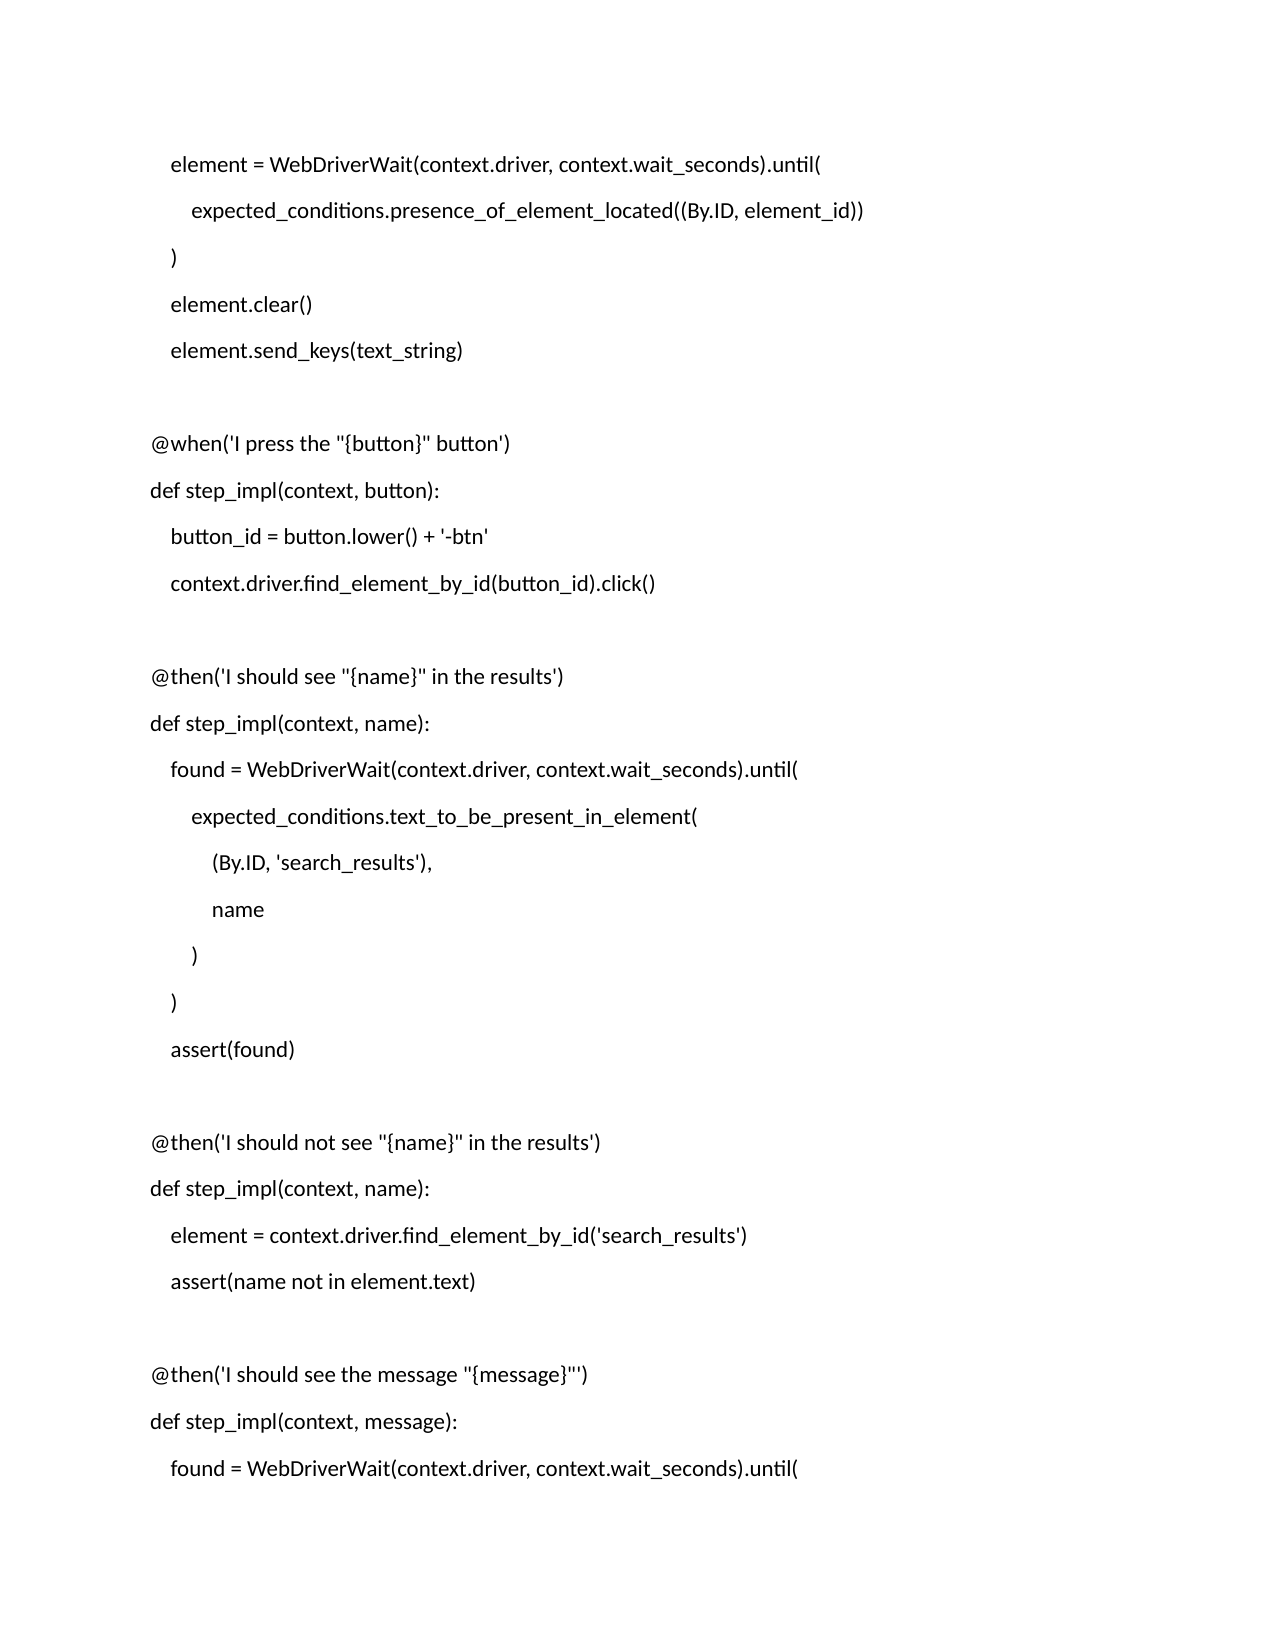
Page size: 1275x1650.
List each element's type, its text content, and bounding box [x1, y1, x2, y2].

text expected_conditions.presence_of_element_located((By.ID, element_id)) [150, 197, 1125, 224]
text def step_impl(context, name): [150, 1174, 1125, 1202]
text assert(name not in element.text) [150, 1267, 1125, 1296]
text assert(found) [150, 1035, 1125, 1063]
text context.driver.find_element_by_id(button_id).click() [150, 569, 1125, 597]
text element.clear() [150, 290, 1125, 318]
text expected_conditions.text_to_be_present_in_element( [150, 802, 1125, 830]
text element = WebDriverWait(context.driver, context.wait_seconds).until( [150, 150, 1125, 178]
text element.send_keys(text_string) [150, 336, 1125, 364]
text @then('I should see the message "{message}"') [150, 1361, 1125, 1389]
text found = WebDriverWait(context.driver, context.wait_seconds).until( [150, 755, 1125, 783]
text (By.ID, 'search_results'), [150, 848, 1125, 876]
text name [150, 895, 1125, 923]
text found = WebDriverWait(context.driver, context.wait_seconds).until( [150, 1454, 1125, 1482]
text ) [150, 988, 1125, 1016]
text def step_impl(context, name): [150, 709, 1125, 737]
text button_id = button.lower() + '-btn' [150, 522, 1125, 551]
text ) [150, 942, 1125, 969]
text def step_impl(context, button): [150, 476, 1125, 504]
text ) [150, 243, 1125, 271]
text def step_impl(context, message): [150, 1407, 1125, 1435]
text element = context.driver.find_element_by_id('search_results') [150, 1221, 1125, 1249]
text @then('I should see "{name}" in the results') [150, 662, 1125, 690]
text @when('I press the "{button}" button') [150, 429, 1125, 457]
text @then('I should not see "{name}" in the results') [150, 1128, 1125, 1156]
